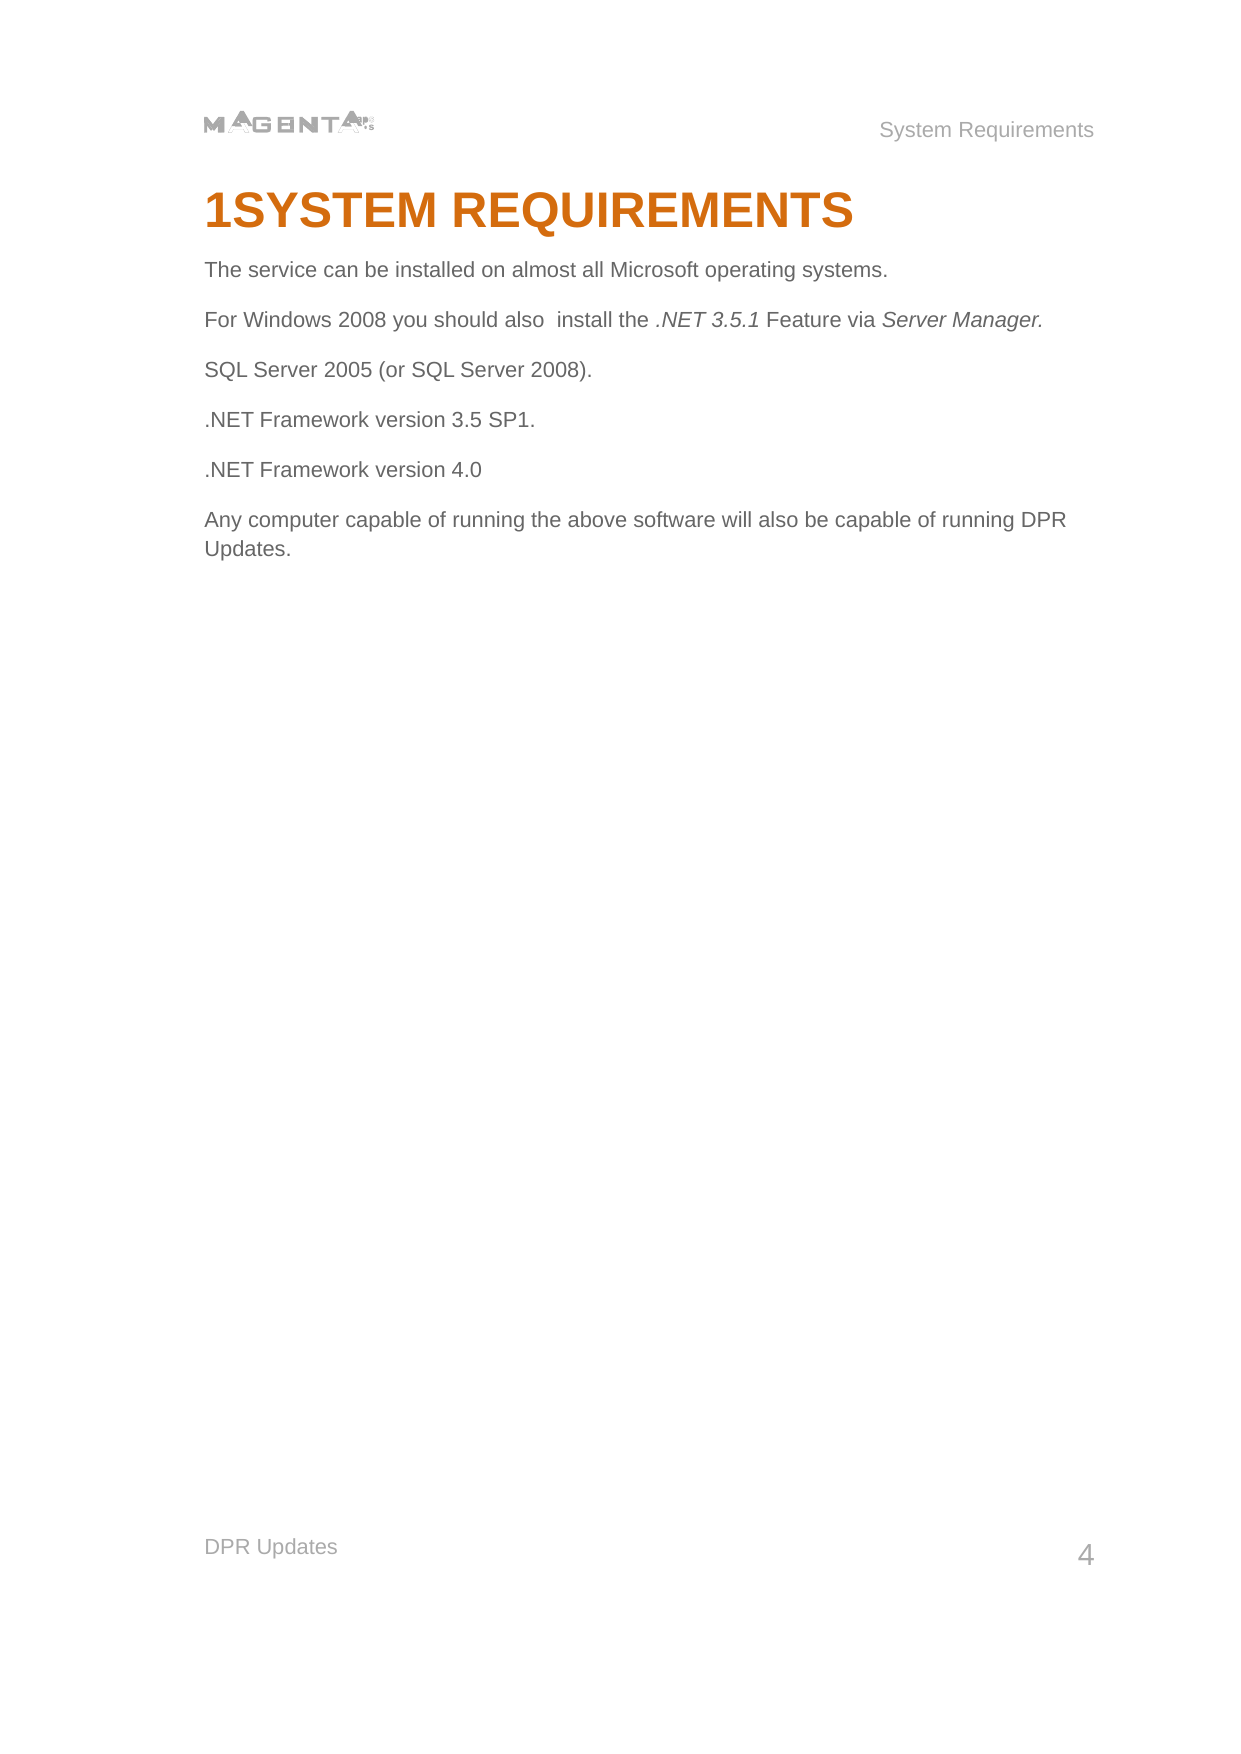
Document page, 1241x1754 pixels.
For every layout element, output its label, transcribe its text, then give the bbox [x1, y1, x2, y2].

subtitle System Requirements [204, 181, 1094, 239]
text The service can be installed on almost all Microsoft operating systems. [204, 254, 1094, 283]
text .NET Framework version 3.5 SP1. [204, 404, 1094, 433]
text SQL Server 2005 (or SQL Server 2008). [204, 354, 1094, 383]
text For Windows 2008 you should also install the .NET 3.5.1 Feature via Server Manager. [204, 304, 1094, 333]
text Any computer capable of running the above software will also be capable of running DPR Updates. [204, 504, 1094, 562]
text .NET Framework version 4.0 [204, 454, 1094, 483]
